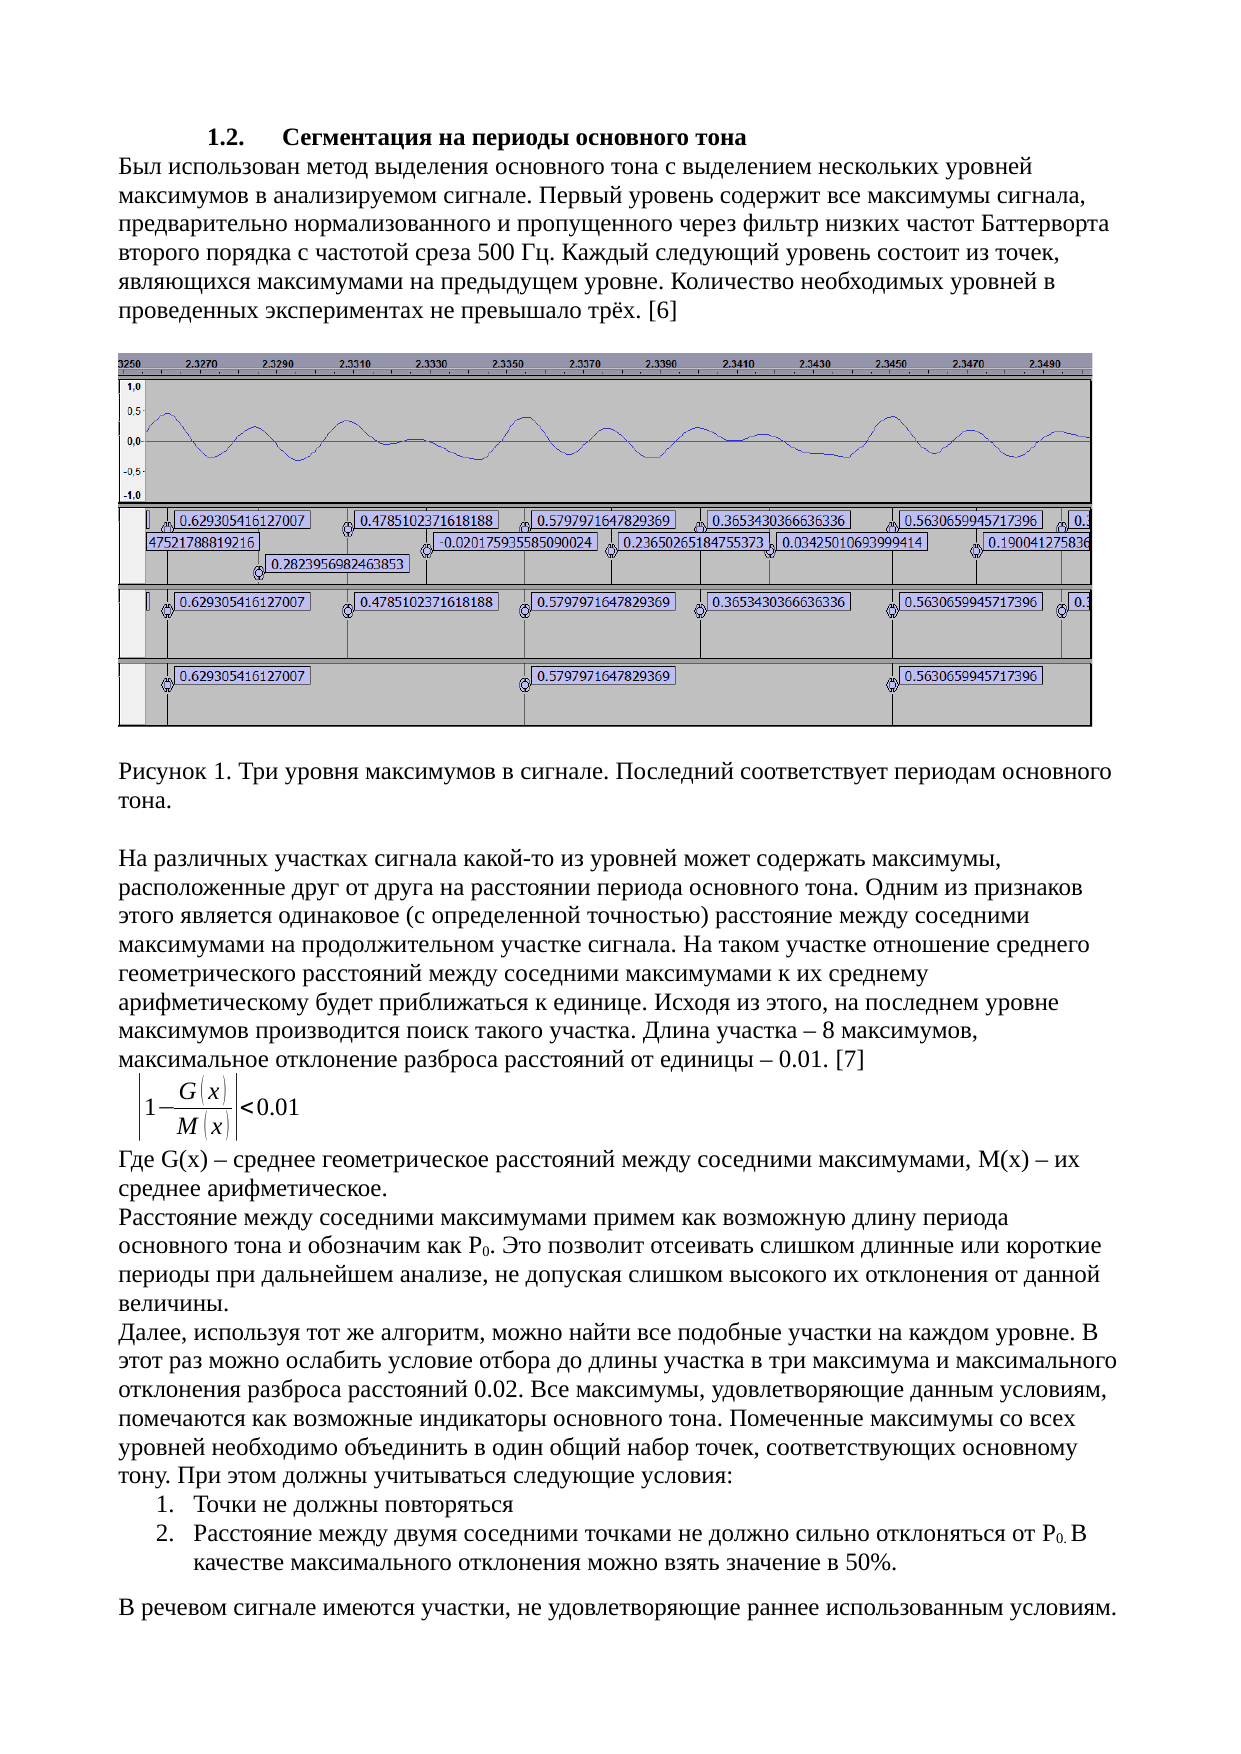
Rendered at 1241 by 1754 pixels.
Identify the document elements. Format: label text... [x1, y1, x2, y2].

list Точки не должны повторяться [156, 1489, 1122, 1518]
list Расстояние между двумя соседними точками не должно сильно отклоняться от P0. В качестве максимального отклонения можно взять значение в 50%. [156, 1518, 1122, 1576]
picture [118, 352, 1093, 727]
text Где G(x) – среднее геометрическое расстояний между соседними максимумами, M(x) – их среднее арифметическое. [118, 1144, 1122, 1202]
text На различных участках сигнала какой-то из уровней может содержать максимумы, расположенные друг от друга на расстоянии периода основного тона. Одним из признаков этого является одинаковое (с определенной точностью) расстояние между соседними максимумами на продолжительном участке сигнала. На таком участке отношение среднего геометрического расстояний между соседними максимумами к их среднему арифметическому будет приближаться к единице. Исходя из этого, на последнем уровне максимумов производится поиск такого участка. Длина участка – 8 максимумов, максимальное отклонение разброса расстояний от единицы – 0.01. [7] [118, 843, 1122, 1073]
text В речевом сигнале имеются участки, не удовлетворяющие раннее использованным условиям. [118, 1592, 1122, 1621]
subtitle Сегментация на периоды основного тона [207, 122, 1122, 151]
text Был использован метод выделения основного тона с выделением нескольких уровней максимумов в анализируемом сигнале. Первый уровень содержит все максимумы сигнала, предварительно нормализованного и пропущенного через фильтр низких частот Баттерворта второго порядка с частотой среза 500 Гц. Каждый следующий уровень состоит из точек, являющихся максимумами на предыдущем уровне. Количество необходимых уровней в проведенных экспериментах не превышало трёх. [6] [118, 151, 1122, 323]
text Рисунок 1. Три уровня максимумов в сигнале. Последний соответствует периодам основного тона. [118, 756, 1122, 814]
text Расстояние между соседними максимумами примем как возможную длину периода основного тона и обозначим как P0. Это позволит отсеивать слишком длинные или короткие периоды при дальнейшем анализе, не допуская слишком высокого их отклонения от данной величины. [118, 1202, 1122, 1317]
text Далее, используя тот же алгоритм, можно найти все подобные участки на каждом уровне. В этот раз можно ослабить условие отбора до длины участка в три максимума и максимального отклонения разброса расстояний 0.02. Все максимумы, удовлетворяющие данным условиям, помечаются как возможные индикаторы основного тона. Помеченные максимумы со всех уровней необходимо объединить в один общий набор точек, соответствующих основному тону. При этом должны учитываться следующие условия: [118, 1317, 1122, 1489]
